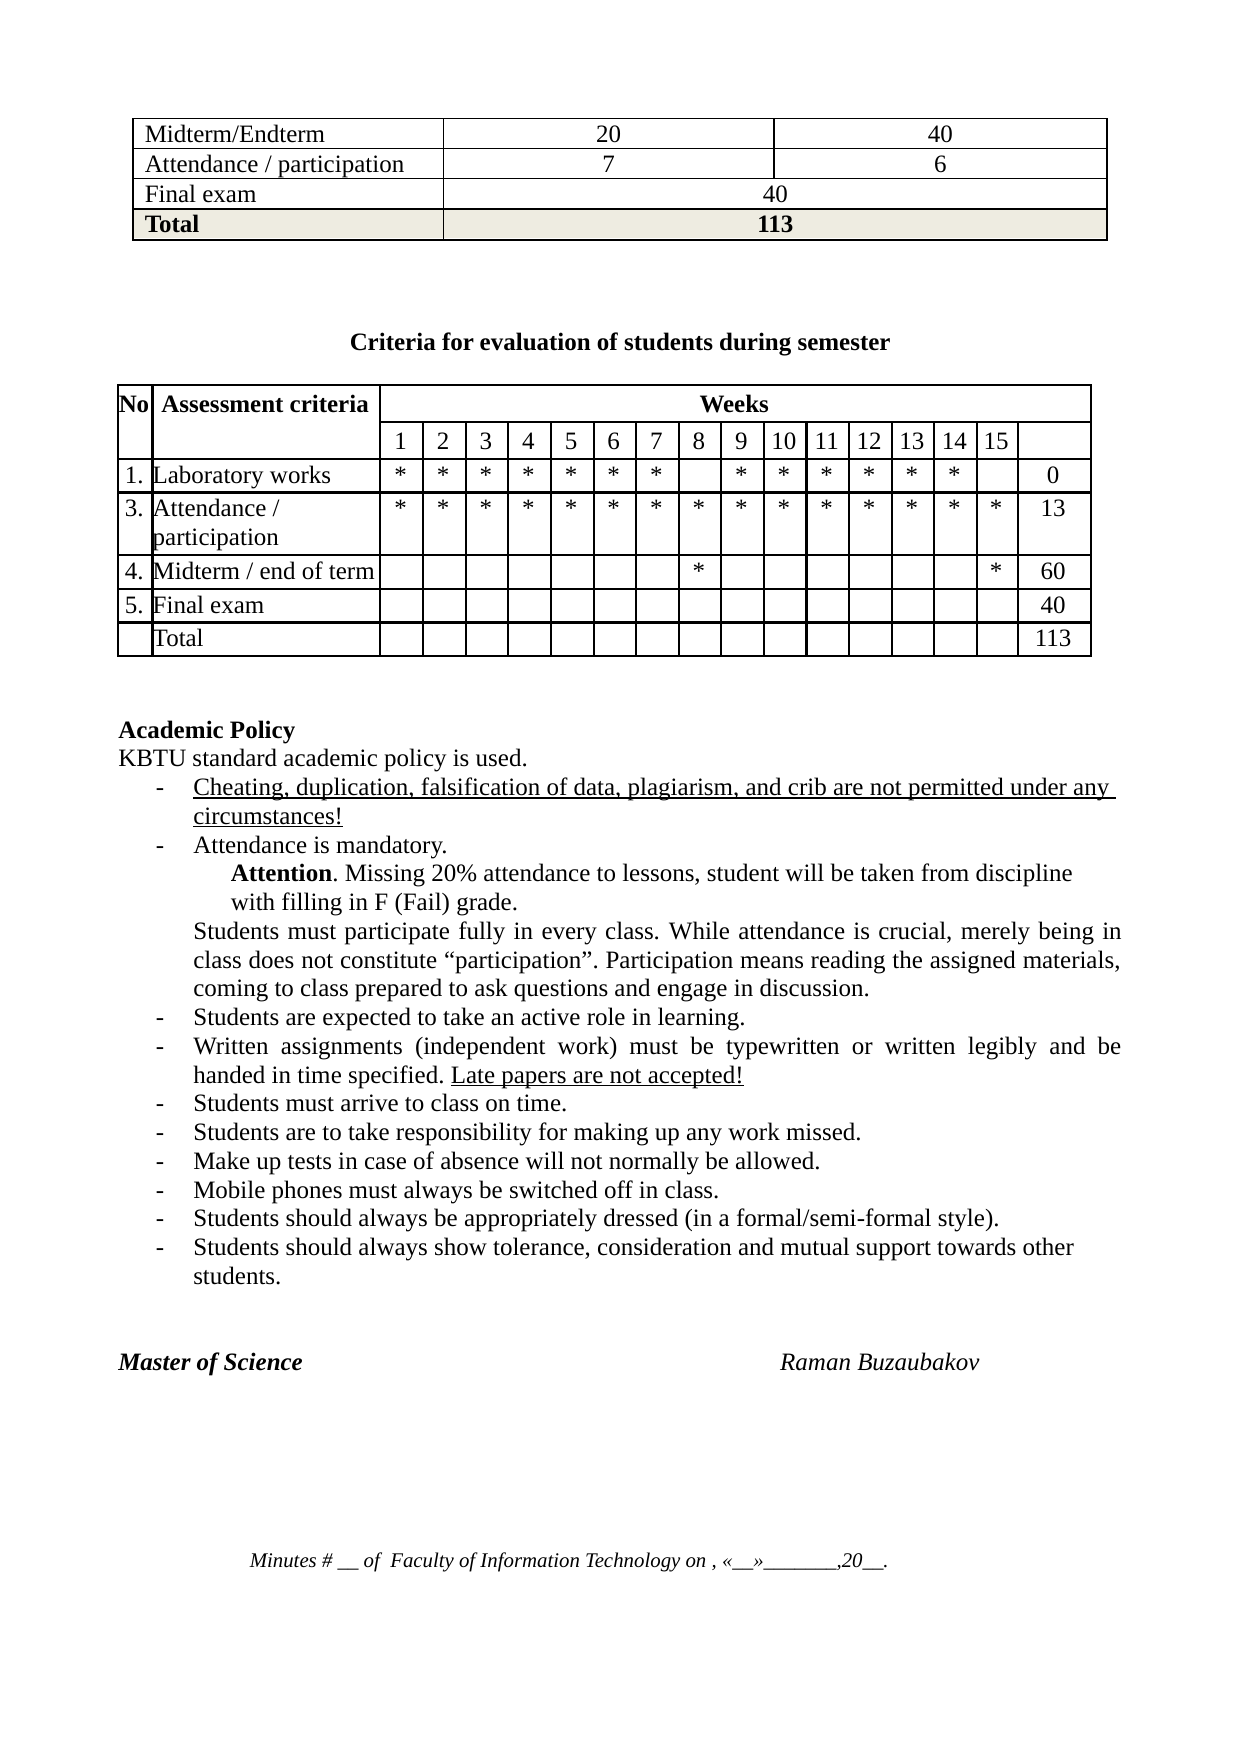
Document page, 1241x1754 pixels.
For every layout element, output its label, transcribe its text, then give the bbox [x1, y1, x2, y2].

table_cell * [595, 494, 635, 554]
table_cell * [808, 460, 848, 491]
table_cell [850, 556, 891, 588]
table_cell 9 [722, 423, 763, 458]
table_cell Final exam [134, 179, 443, 207]
table_cell [381, 624, 422, 655]
table_cell [765, 624, 805, 655]
table_cell Total [134, 210, 443, 238]
table_cell Attendance / participation [134, 149, 443, 178]
table_cell * [765, 460, 805, 491]
table_cell [1019, 423, 1090, 458]
table_cell Laboratory works [154, 460, 379, 491]
table_cell 3 [467, 423, 507, 458]
table_cell [595, 624, 635, 655]
table_cell [552, 590, 593, 621]
list Mobile phones must always be switched off in class. [156, 1175, 1122, 1203]
table_cell [424, 624, 465, 655]
table_cell * [680, 556, 720, 588]
list Written assignments (independent work) must be typewritten or written legibly and be handed in time specified. Late papers are not accepted! [156, 1031, 1122, 1088]
text Minutes # __ of Faculty of Information Technology on , «__»_______,20__. [118, 1548, 1022, 1572]
text KBTU standard academic policy is used. [118, 743, 1122, 772]
text Master of Science Raman Buzaubakov [118, 1347, 1122, 1376]
table_cell 6 [775, 149, 1106, 178]
table_cell [552, 624, 593, 655]
table_cell [637, 624, 678, 655]
table_cell 20 [444, 119, 773, 148]
table_header Weeks [381, 386, 1090, 421]
table_cell [850, 624, 891, 655]
table_cell [119, 624, 151, 655]
table_cell 14 [935, 423, 976, 458]
table_cell Attendance / participation [154, 494, 379, 554]
table_cell 113 [1019, 624, 1090, 655]
table_cell 11 [808, 423, 848, 458]
table_cell [637, 556, 678, 588]
table_cell [424, 556, 465, 588]
table_cell * [978, 556, 1017, 588]
table_cell [850, 590, 891, 621]
list Students should always be appropriately dressed (in a formal/semi-formal style). [156, 1203, 1122, 1232]
table_cell 6 [595, 423, 635, 458]
table_cell * [424, 494, 465, 554]
table_cell [808, 556, 848, 588]
list Make up tests in case of absence will not normally be allowed. [156, 1146, 1122, 1175]
table_cell [595, 590, 635, 621]
table_cell 0 [1019, 460, 1090, 491]
table_cell [765, 556, 805, 588]
table_cell 5 [552, 423, 593, 458]
text Attention. Missing 20% attendance to lessons, student will be taken from discipline with filling in F (Fail) grade. [231, 858, 1122, 916]
table_cell [935, 624, 976, 655]
table_cell * [680, 494, 720, 554]
table_cell * [424, 460, 465, 491]
table_cell * [552, 460, 593, 491]
table_cell 5. [119, 590, 151, 621]
table_cell [637, 590, 678, 621]
table_cell * [893, 494, 933, 554]
table_cell 8 [680, 423, 720, 458]
table_cell * [722, 494, 763, 554]
table_cell 7 [444, 149, 773, 178]
table_cell * [467, 494, 507, 554]
table_cell * [722, 460, 763, 491]
table_cell * [850, 494, 891, 554]
table_cell 7 [637, 423, 678, 458]
table_cell [509, 624, 550, 655]
table_cell [808, 590, 848, 621]
table_cell * [935, 460, 976, 491]
table_cell 113 [444, 210, 1106, 238]
list Students must arrive to class on time. [156, 1088, 1122, 1117]
list Cheating, duplication, falsification of data, plagiarism, and crib are not permitted under any circumstances! [156, 772, 1122, 830]
table_cell [765, 590, 805, 621]
table_cell 4 [509, 423, 550, 458]
table_cell * [850, 460, 891, 491]
table_cell [381, 590, 422, 621]
table_cell 13 [1019, 494, 1090, 554]
table_cell [935, 590, 976, 621]
table_cell [509, 590, 550, 621]
table_cell Total [154, 624, 379, 655]
table_cell [978, 460, 1017, 491]
table_cell [978, 590, 1017, 621]
table_cell [893, 590, 933, 621]
table_cell [680, 624, 720, 655]
table_cell [808, 624, 848, 655]
table_cell [467, 590, 507, 621]
table_cell [680, 590, 720, 621]
table_cell [381, 556, 422, 588]
table_cell 12 [850, 423, 891, 458]
table_cell Midterm/Endterm [134, 119, 443, 148]
table_cell * [637, 460, 678, 491]
list Attendance is mandatory. [156, 830, 1122, 858]
table_header No [119, 386, 151, 458]
table_cell 10 [765, 423, 805, 458]
table_cell [978, 624, 1017, 655]
table_cell * [467, 460, 507, 491]
text Students must participate fully in every class. While attendance is crucial, merely being in class does not constitute “participation”. Participation means reading the assigned materials, coming to class prepared to ask questions and engage in discussion. [193, 916, 1122, 1002]
table_cell 2 [424, 423, 465, 458]
table_cell * [381, 494, 422, 554]
table_cell 40 [444, 179, 1106, 207]
list Students should always show tolerance, consideration and mutual support towards other students. [156, 1232, 1122, 1290]
table_cell 3. [119, 494, 151, 554]
table_cell [509, 556, 550, 588]
table_cell [467, 624, 507, 655]
text Academic Policy [118, 715, 1122, 743]
table_cell 40 [1019, 590, 1090, 621]
table_cell * [381, 460, 422, 491]
table_cell [680, 460, 720, 491]
table_cell * [509, 494, 550, 554]
table_cell [722, 624, 763, 655]
table_header Assessment criteria [154, 386, 379, 458]
table_cell [935, 556, 976, 588]
table_cell 15 [978, 423, 1017, 458]
text Criteria for evaluation of students during semester [118, 327, 1122, 356]
table_cell * [765, 494, 805, 554]
table_cell [595, 556, 635, 588]
table_cell * [893, 460, 933, 491]
table_cell 60 [1019, 556, 1090, 588]
table_cell * [935, 494, 976, 554]
table_cell [424, 590, 465, 621]
table_cell * [808, 494, 848, 554]
table_cell 1. [119, 460, 151, 491]
table_cell 4. [119, 556, 151, 588]
table_cell 40 [775, 119, 1106, 148]
table_cell * [552, 494, 593, 554]
table_cell [893, 624, 933, 655]
table_cell * [509, 460, 550, 491]
table_cell * [595, 460, 635, 491]
list Students are to take responsibility for making up any work missed. [156, 1117, 1122, 1146]
table_cell [722, 590, 763, 621]
list Students are expected to take an active role in learning. [156, 1002, 1122, 1031]
table_cell Midterm / end of term [154, 556, 379, 588]
table_cell [722, 556, 763, 588]
table_cell [467, 556, 507, 588]
table_cell * [637, 494, 678, 554]
table_cell Final exam [154, 590, 379, 621]
table_cell * [978, 494, 1017, 554]
table_cell [552, 556, 593, 588]
table_cell 1 [381, 423, 422, 458]
table_cell [893, 556, 933, 588]
table_cell 13 [893, 423, 933, 458]
